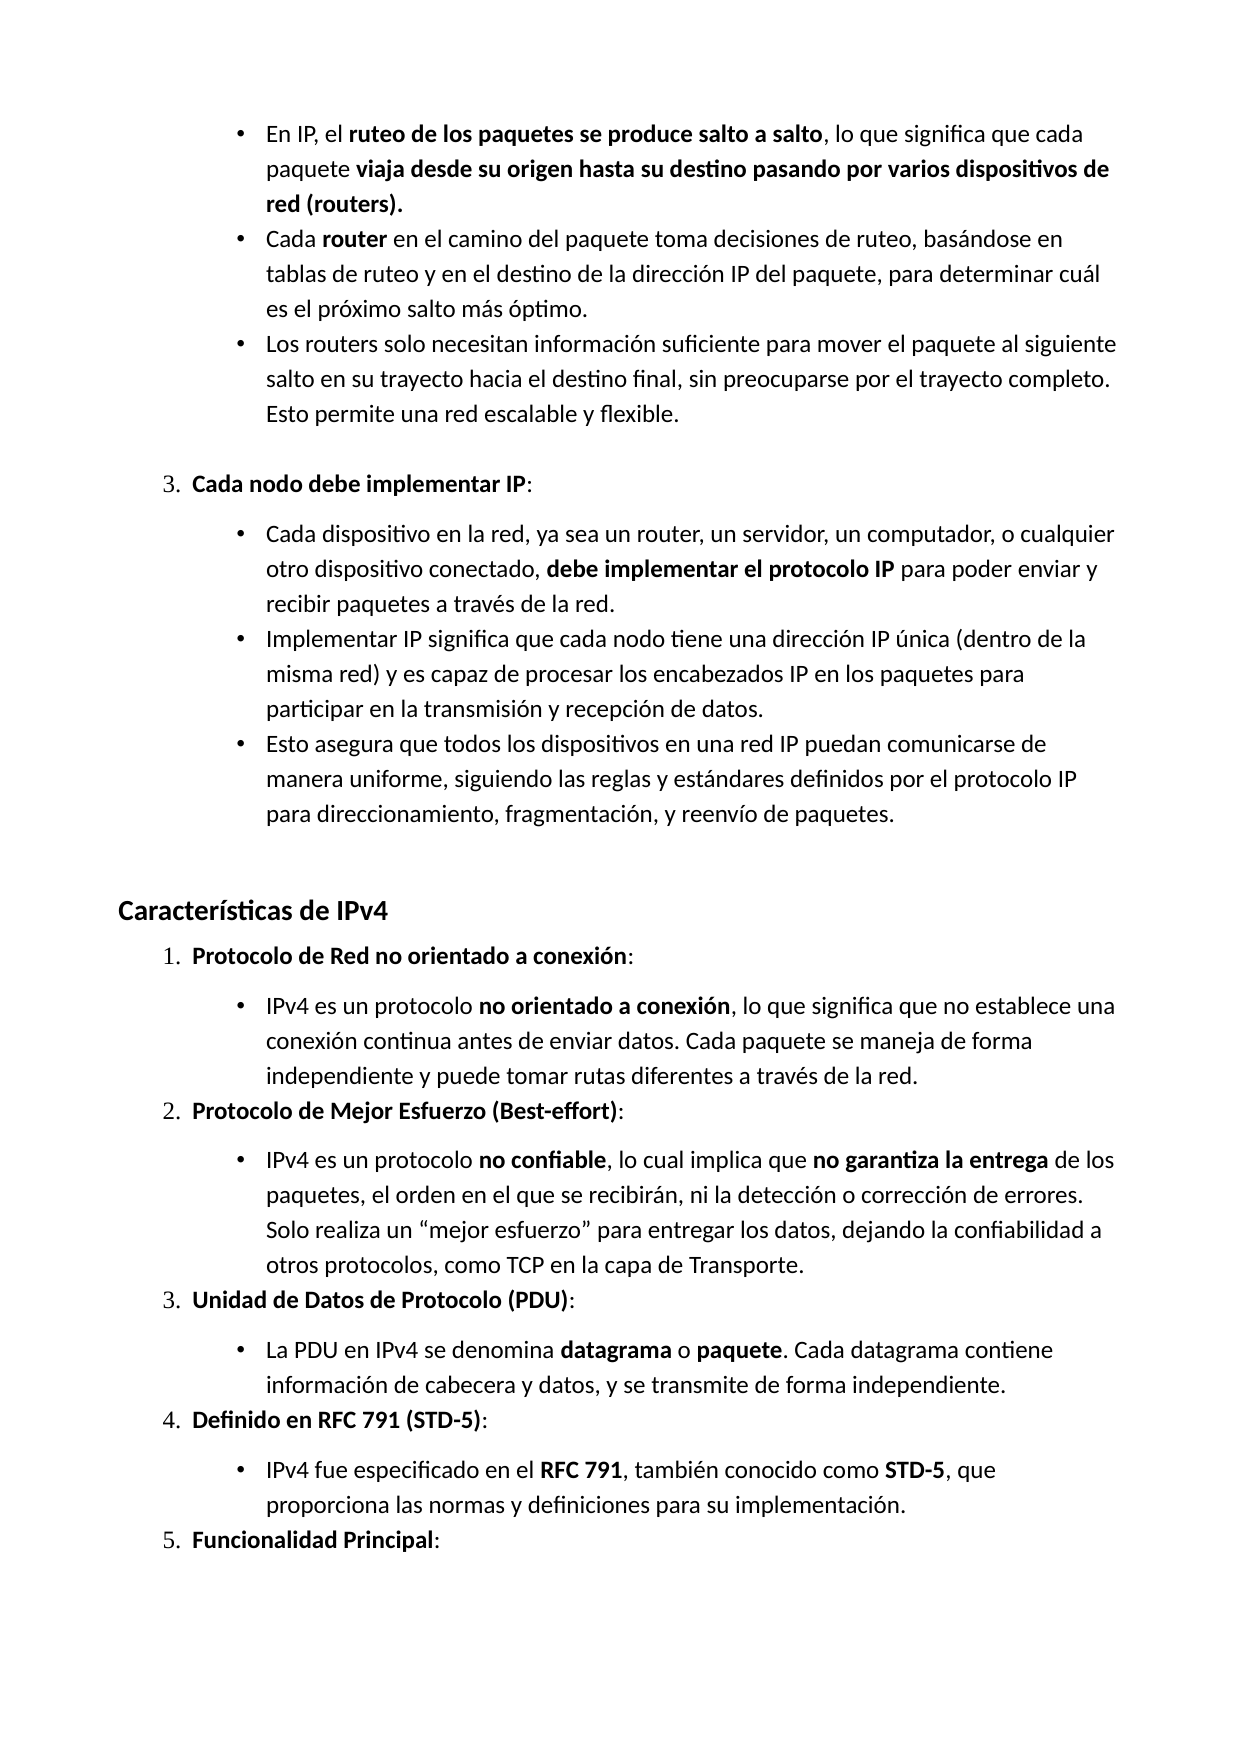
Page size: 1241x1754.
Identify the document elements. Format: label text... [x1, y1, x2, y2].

list Cada router en el camino del paquete toma decisiones de ruteo, basándose en tablas de ruteo y en el destino de la dirección IP del paquete, para determinar cuál es el próximo salto más óptimo. [236, 223, 1122, 324]
list Protocolo de Red no orientado a conexión: [162, 941, 1122, 971]
list IPv4 fue especificado en el RFC 791, también conocido como STD-5, que proporciona las normas y definiciones para su implementación. [236, 1454, 1122, 1519]
list IPv4 es un protocolo no confiable, lo cual implica que no garantiza la entrega de los paquetes, el orden en el que se recibirán, ni la detección o corrección de errores. Solo realiza un “mejor esfuerzo” para entregar los datos, dejando la confiabilidad a otros protocolos, como TCP en la capa de Transporte. [236, 1145, 1122, 1280]
subtitle Características de IPv4 [118, 892, 1122, 928]
list Funcionalidad Principal: [162, 1524, 1122, 1554]
list En IP, el ruteo de los paquetes se produce salto a salto, lo que significa que cada paquete viaja desde su origen hasta su destino pasando por varios dispositivos de red (routers). [236, 118, 1122, 219]
list IPv4 es un protocolo no orientado a conexión, lo que significa que no establece una conexión continua antes de enviar datos. Cada paquete se maneja de forma independiente y puede tomar rutas diferentes a través de la red. [236, 990, 1122, 1091]
list Cada nodo debe implementar IP: [162, 468, 1122, 499]
list Definido en RFC 791 (STD-5): [162, 1404, 1122, 1435]
list Protocolo de Mejor Esfuerzo (Best-effort): [162, 1095, 1122, 1126]
list Esto asegura que todos los dispositivos en una red IP puedan comunicarse de manera uniforme, siguiendo las reglas y estándares definidos por el protocolo IP para direccionamiento, fragmentación, y reenvío de paquetes. [236, 728, 1122, 828]
list La PDU en IPv4 se denomina datagrama o paquete. Cada datagrama contiene información de cabecera y datos, y se transmite de forma independiente. [236, 1334, 1122, 1400]
list Los routers solo necesitan información suficiente para mover el paquete al siguiente salto en su trayecto hacia el destino final, sin preocuparse por el trayecto completo. Esto permite una red escalable y flexible. [236, 328, 1122, 429]
list Unidad de Datos de Protocolo (PDU): [162, 1285, 1122, 1315]
list Cada dispositivo en la red, ya sea un router, un servidor, un computador, o cualquier otro dispositivo conectado, debe implementar el protocolo IP para poder enviar y recibir paquetes a través de la red. [236, 518, 1122, 618]
list Implementar IP significa que cada nodo tiene una dirección IP única (dentro de la misma red) y es capaz de procesar los encabezados IP en los paquetes para participar en la transmisión y recepción de datos. [236, 623, 1122, 723]
